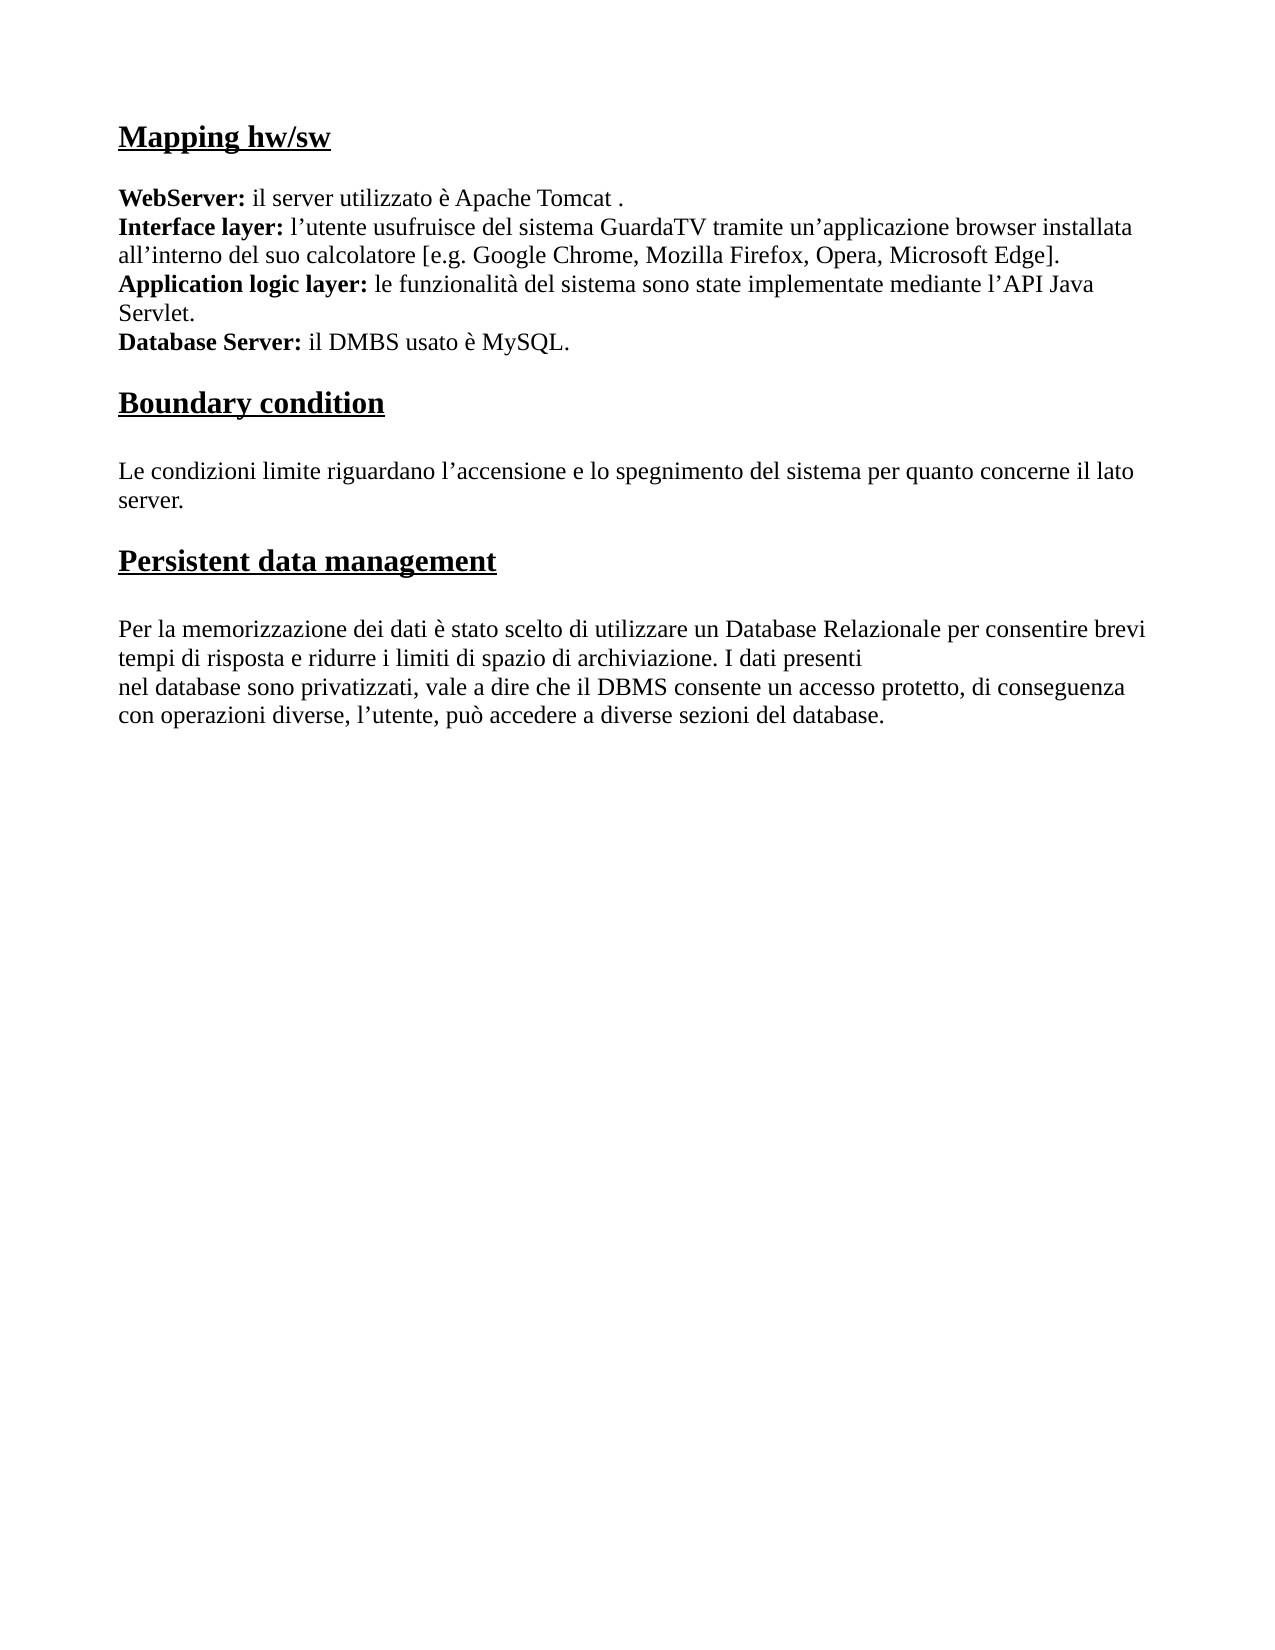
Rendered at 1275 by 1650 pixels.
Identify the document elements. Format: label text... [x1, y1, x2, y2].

text Mapping hw/sw [118, 118, 1157, 154]
text Database Server: il DMBS usato è MySQL. [118, 327, 1157, 355]
text Application logic layer: le funzionalità del sistema sono state implementate mediante l’API Java Servlet. [118, 269, 1157, 327]
text Persistent data management [118, 542, 1157, 578]
text Per la memorizzazione dei dati è stato scelto di utilizzare un Database Relazionale per consentire brevi tempi di risposta e ridurre i limiti di spazio di archiviazione. I dati presenti nel database sono privatizzati, vale a dire che il DBMS consente un accesso protetto, di conseguenza con operazioni diverse, l’utente, può accedere a diverse sezioni del database. [118, 614, 1157, 729]
text WebServer: il server utilizzato è Apache Tomcat . [118, 183, 1157, 212]
text Le condizioni limite riguardano l’accensione e lo spegnimento del sistema per quanto concerne il lato server. [118, 456, 1157, 513]
text Boundary condition [118, 384, 1157, 420]
text Interface layer: l’utente usufruisce del sistema GuardaTV tramite un’applicazione browser installata all’interno del suo calcolatore [e.g. Google Chrome, Mozilla Firefox, Opera, Microsoft Edge]. [118, 212, 1157, 269]
